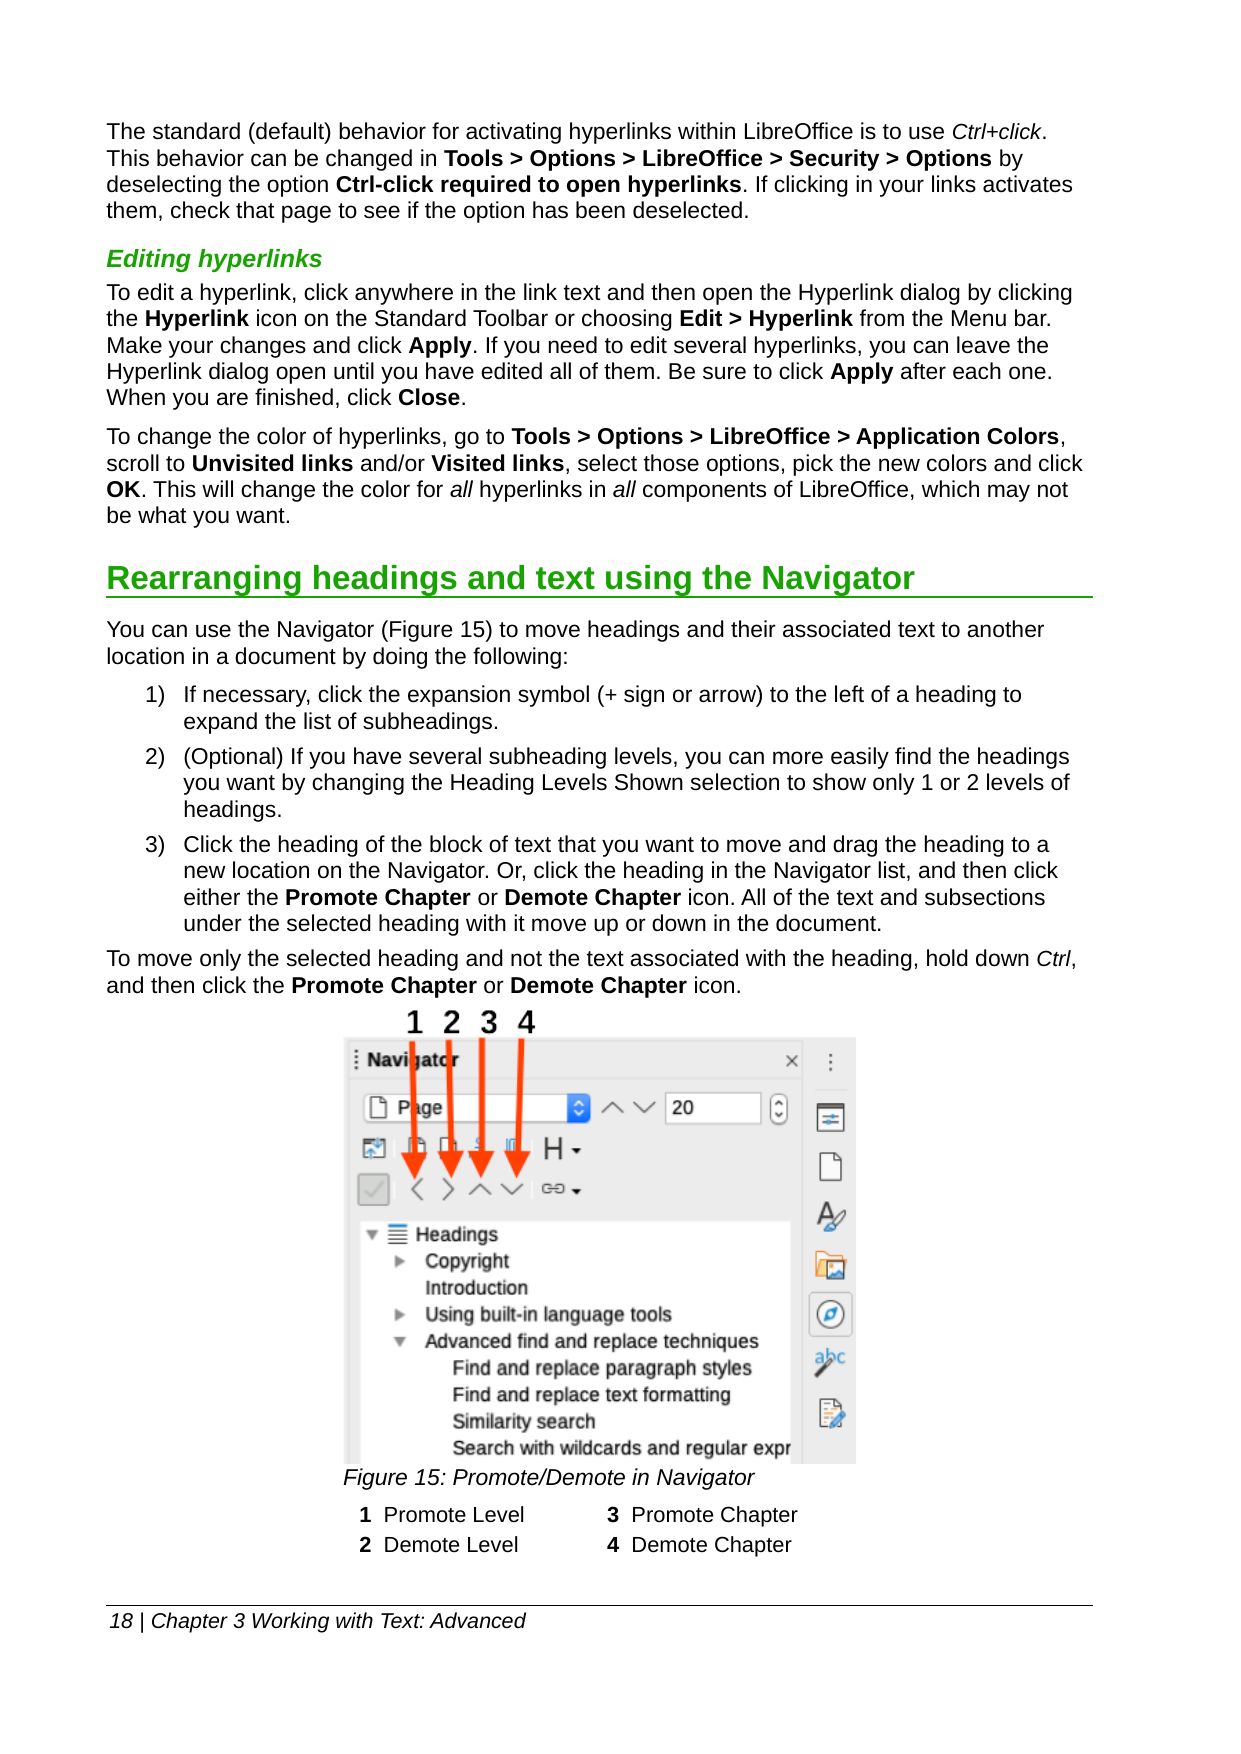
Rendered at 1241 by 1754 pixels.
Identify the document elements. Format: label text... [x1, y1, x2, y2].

subtitle Editing hyperlinks [106, 244, 1093, 273]
picture [342, 1010, 857, 1464]
list If necessary, click the expansion symbol (+ sign or arrow) to the left of a heading to expand the list of subheadings. [165, 681, 1093, 734]
table_cell 2 Demote Level [348, 1532, 595, 1562]
table_header 1 Promote Level [348, 1503, 595, 1532]
list You can use the Navigator (Figure 15) to move headings and their associated text to another location in a document by doing the following: [106, 616, 1093, 669]
text To edit a hyperlink, click anywhere in the link text and then open the Hyperlink dialog by clicking the Hyperlink icon on the Standard Toolbar or choosing Edit > Hyperlink from the Menu bar. Make your changes and click Apply. If you need to edit several hyperlinks, you can leave the Hyperlink dialog open until you have edited all of them. Be sure to click Apply after each one. When you are finished, click Close. [106, 279, 1093, 411]
list Click the heading of the block of text that you want to move and drag the heading to a new location on the Navigator. Or, click the heading in the Navigator list, and then click either the Promote Chapter or Demote Chapter icon. All of the text and subsections under the selected heading with it move up or down in the document. [165, 831, 1093, 936]
list To move only the selected heading and not the text associated with the heading, hold down Ctrl, and then click the Promote Chapter or Demote Chapter icon. [106, 945, 1093, 998]
subtitle Rearranging headings and text using the Navigator [106, 558, 1093, 596]
list (Optional) If you have several subheading levels, you can more easily find the headings you want by changing the Heading Levels Shown selection to show only 1 or 2 levels of headings. [165, 743, 1093, 822]
text Figure 15: Promote/Demote in Navigator [343, 1464, 856, 1490]
table_cell 4 Demote Chapter [595, 1532, 861, 1562]
text To change the color of hyperlinks, go to Tools > Options > LibreOffice > Application Colors, scroll to Unvisited links and/or Visited links, select those options, pick the new colors and click OK. This will change the color for all hyperlinks in all components of LibreOffice, which may not be what you want. [106, 423, 1093, 528]
text The standard (default) behavior for activating hyperlinks within LibreOffice is to use Ctrl+click. This behavior can be changed in Tools > Options > LibreOffice > Security > Options by deselecting the option Ctrl-click required to open hyperlinks. If clicking in your links activates them, check that page to see if the option has been deselected. [106, 118, 1093, 223]
table_header 3 Promote Chapter [595, 1503, 861, 1532]
